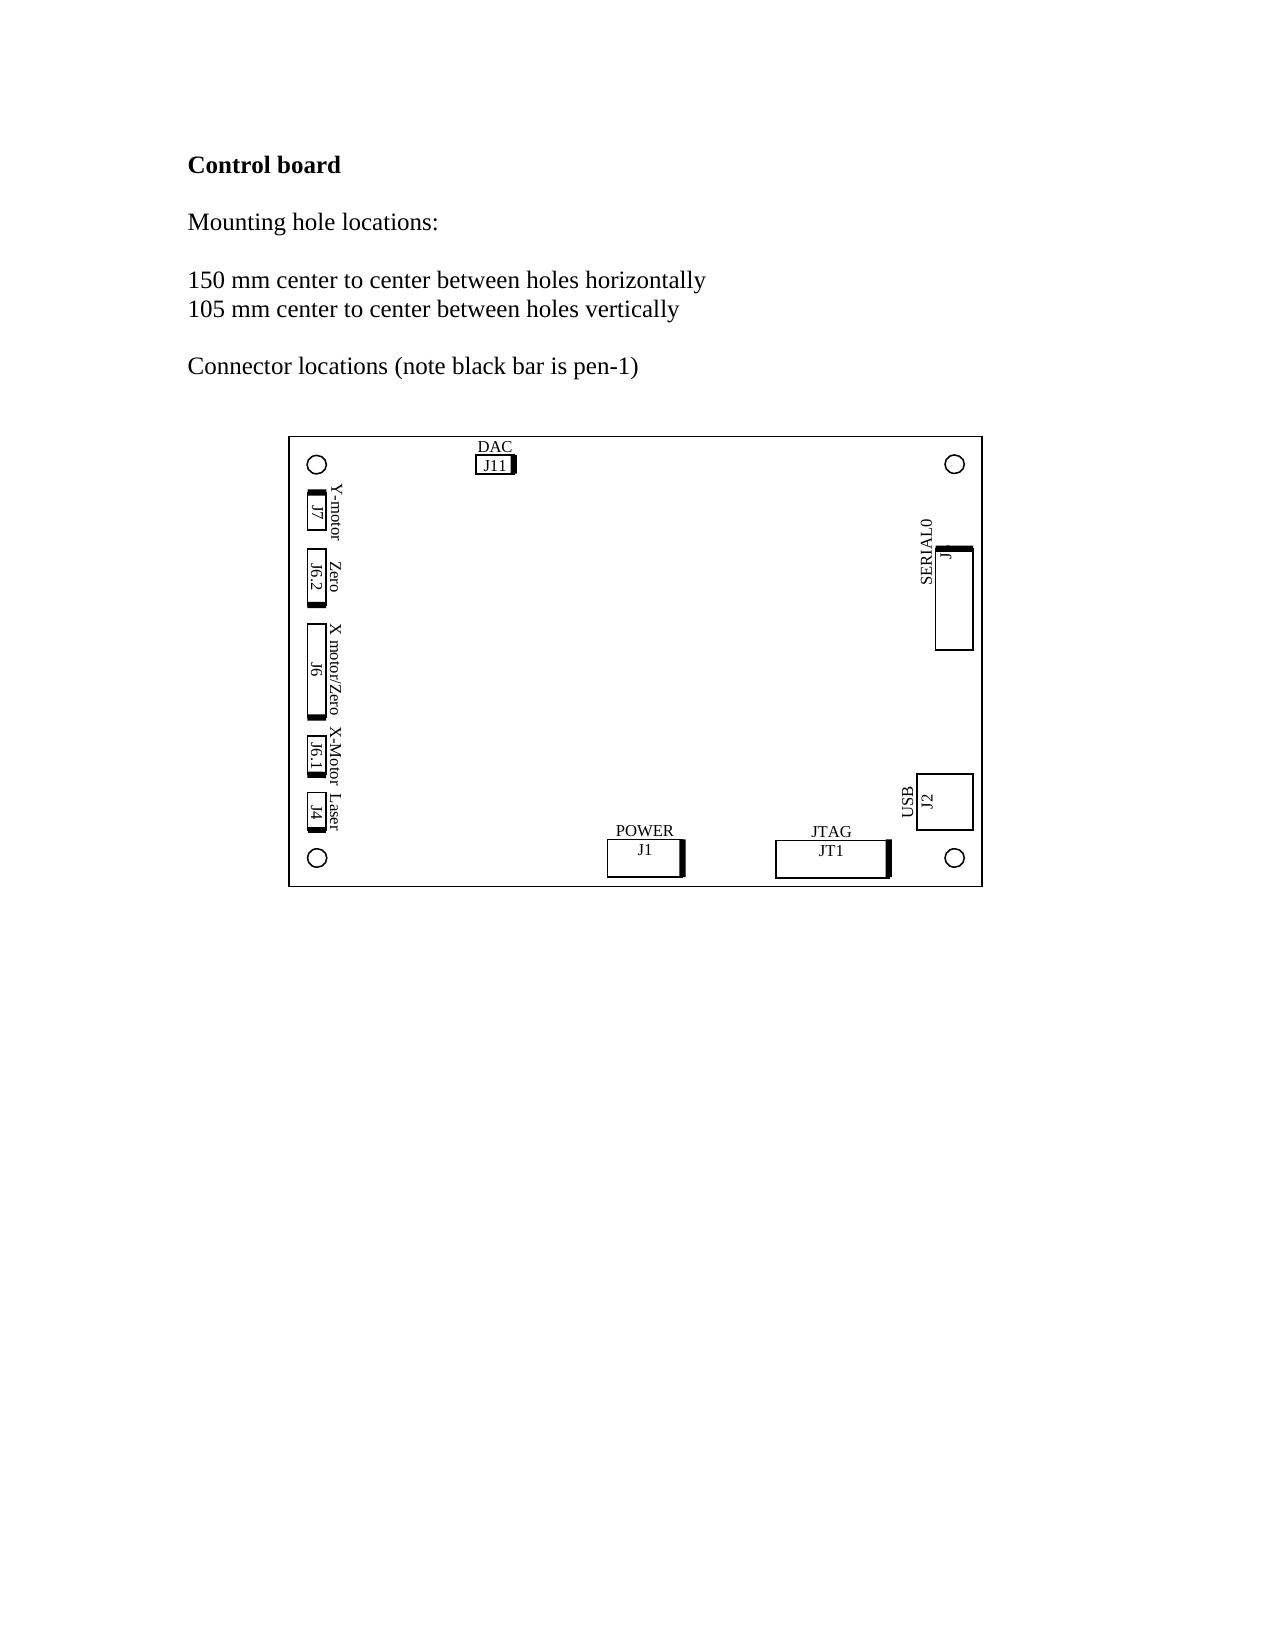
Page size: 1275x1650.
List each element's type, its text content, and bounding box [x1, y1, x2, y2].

text Mounting hole locations: [187, 207, 1087, 236]
text 150 mm center to center between holes horizontally [187, 265, 1087, 294]
text 105 mm center to center between holes vertically [187, 294, 1087, 322]
text Connector locations (note black bar is pen-1) [187, 351, 1087, 380]
text Control board [187, 150, 1087, 179]
